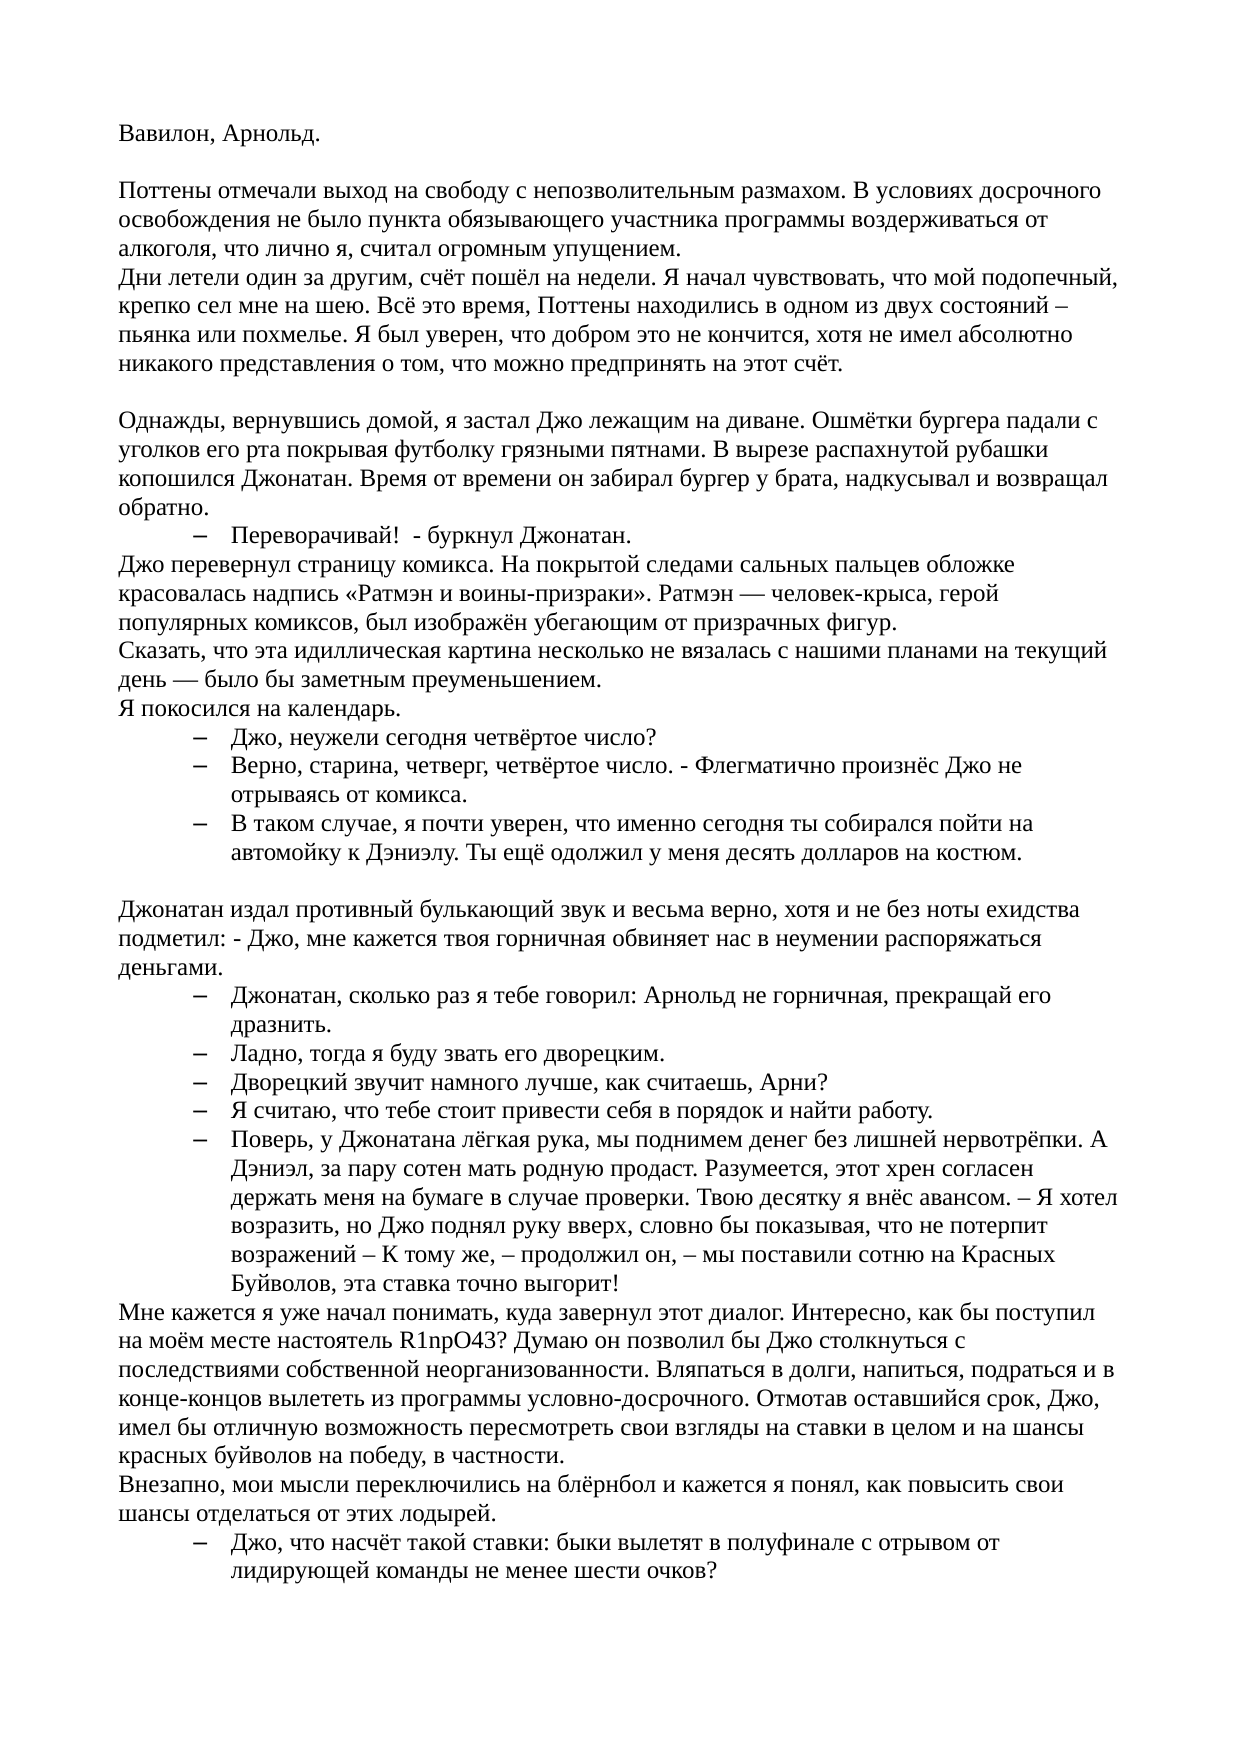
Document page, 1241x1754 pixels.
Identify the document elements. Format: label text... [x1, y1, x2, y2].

text Дни летели один за другим, счёт пошёл на недели. Я начал чувствовать, что мой подопечный, крепко сел мне на шею. Всё это время, Поттены находились в одном из двух состояний – пьянка или похмелье. Я был уверен, что добром это не кончится, хотя не имел абсолютно никакого представления о том, что можно предпринять на этот счёт. [118, 262, 1122, 377]
list Джо, что насчёт такой ставки: быки вылетят в полуфинале с отрывом от лидирующей команды не менее шести очков? [193, 1527, 1122, 1584]
text Сказать, что эта идиллическая картина несколько не вязалась с нашими планами на текущий день — было бы заметным преуменьшением. [118, 636, 1122, 693]
text Поттены отмечали выход на свободу с непозволительным размахом. В условиях досрочного освобождения не было пункта обязывающего участника программы воздерживаться от алкоголя, что лично я, считал огромным упущением. [118, 176, 1122, 262]
text Однажды, вернувшись домой, я застал Джо лежащим на диване. Ошмётки бургера падали с уголков его рта покрывая футболку грязными пятнами. В вырезе распахнутой рубашки копошился Джонатан. Время от времени он забирал бургер у брата, надкусывал и возвращал обратно. [118, 377, 1122, 521]
text Джо перевернул страницу комикса. На покрытой следами сальных пальцев обложке красовалась надпись «Ратмэн и воины-призраки». Ратмэн — человек-крыса, герой популярных комиксов, был изображён убегающим от призрачных фигур. [118, 549, 1122, 636]
list Джонатан, сколько раз я тебе говорил: Арнольд не горничная, прекращай его дразнить. [193, 981, 1122, 1038]
text Мне кажется я уже начал понимать, куда завернул этот диалог. Интересно, как бы поступил на моём месте настоятель R1npO43? Думаю он позволил бы Джо столкнуться с последствиями собственной неорганизованности. Вляпаться в долги, напиться, подраться и в конце-концов вылететь из программы условно-досрочного. Отмотав оставшийся срок, Джо, имел бы отличную возможность пересмотреть свои взгляды на ставки в целом и на шансы красных буйволов на победу, в частности. Внезапно, мои мысли переключились на блёрнбол и кажется я понял, как повысить свои шансы отделаться от этих лодырей. [118, 1297, 1122, 1527]
list Дворецкий звучит намного лучше, как считаешь, Арни? [193, 1067, 1122, 1096]
list Поверь, у Джонатана лёгкая рука, мы поднимем денег без лишней нервотрёпки. А Дэниэл, за пару сотен мать родную продаст. Разумеется, этот хрен согласен держать меня на бумаге в случае проверки. Твою десятку я внёс авансом. – Я хотел возразить, но Джо поднял руку вверх, словно бы показывая, что не потерпит возражений – К тому же, – продолжил он, – мы поставили сотню на Красных Буйволов, эта ставка точно выгорит! [193, 1124, 1122, 1297]
text Джонатан издал противный булькающий звук и весьма верно, хотя и не без ноты ехидства подметил: - Джо, мне кажется твоя горничная обвиняет нас в неумении распоряжаться деньгами. [118, 894, 1122, 981]
list Переворачивай! - буркнул Джонатан. [193, 521, 1122, 549]
list Джо, неужели сегодня четвёртое число? [193, 722, 1122, 751]
text Я покосился на календарь. [118, 693, 1122, 722]
list Я считаю, что тебе стоит привести себя в порядок и найти работу. [193, 1096, 1122, 1124]
list В таком случае, я почти уверен, что именно сегодня ты собирался пойти на автомойку к Дэниэлу. Ты ещё одолжил у меня десять долларов на костюм. [193, 808, 1122, 866]
list Верно, старина, четверг, четвёртое число. - Флегматично произнёс Джо не отрываясь от комикса. [193, 751, 1122, 808]
text Вавилон, Арнольд. [118, 118, 1122, 147]
list Ладно, тогда я буду звать его дворецким. [193, 1038, 1122, 1067]
